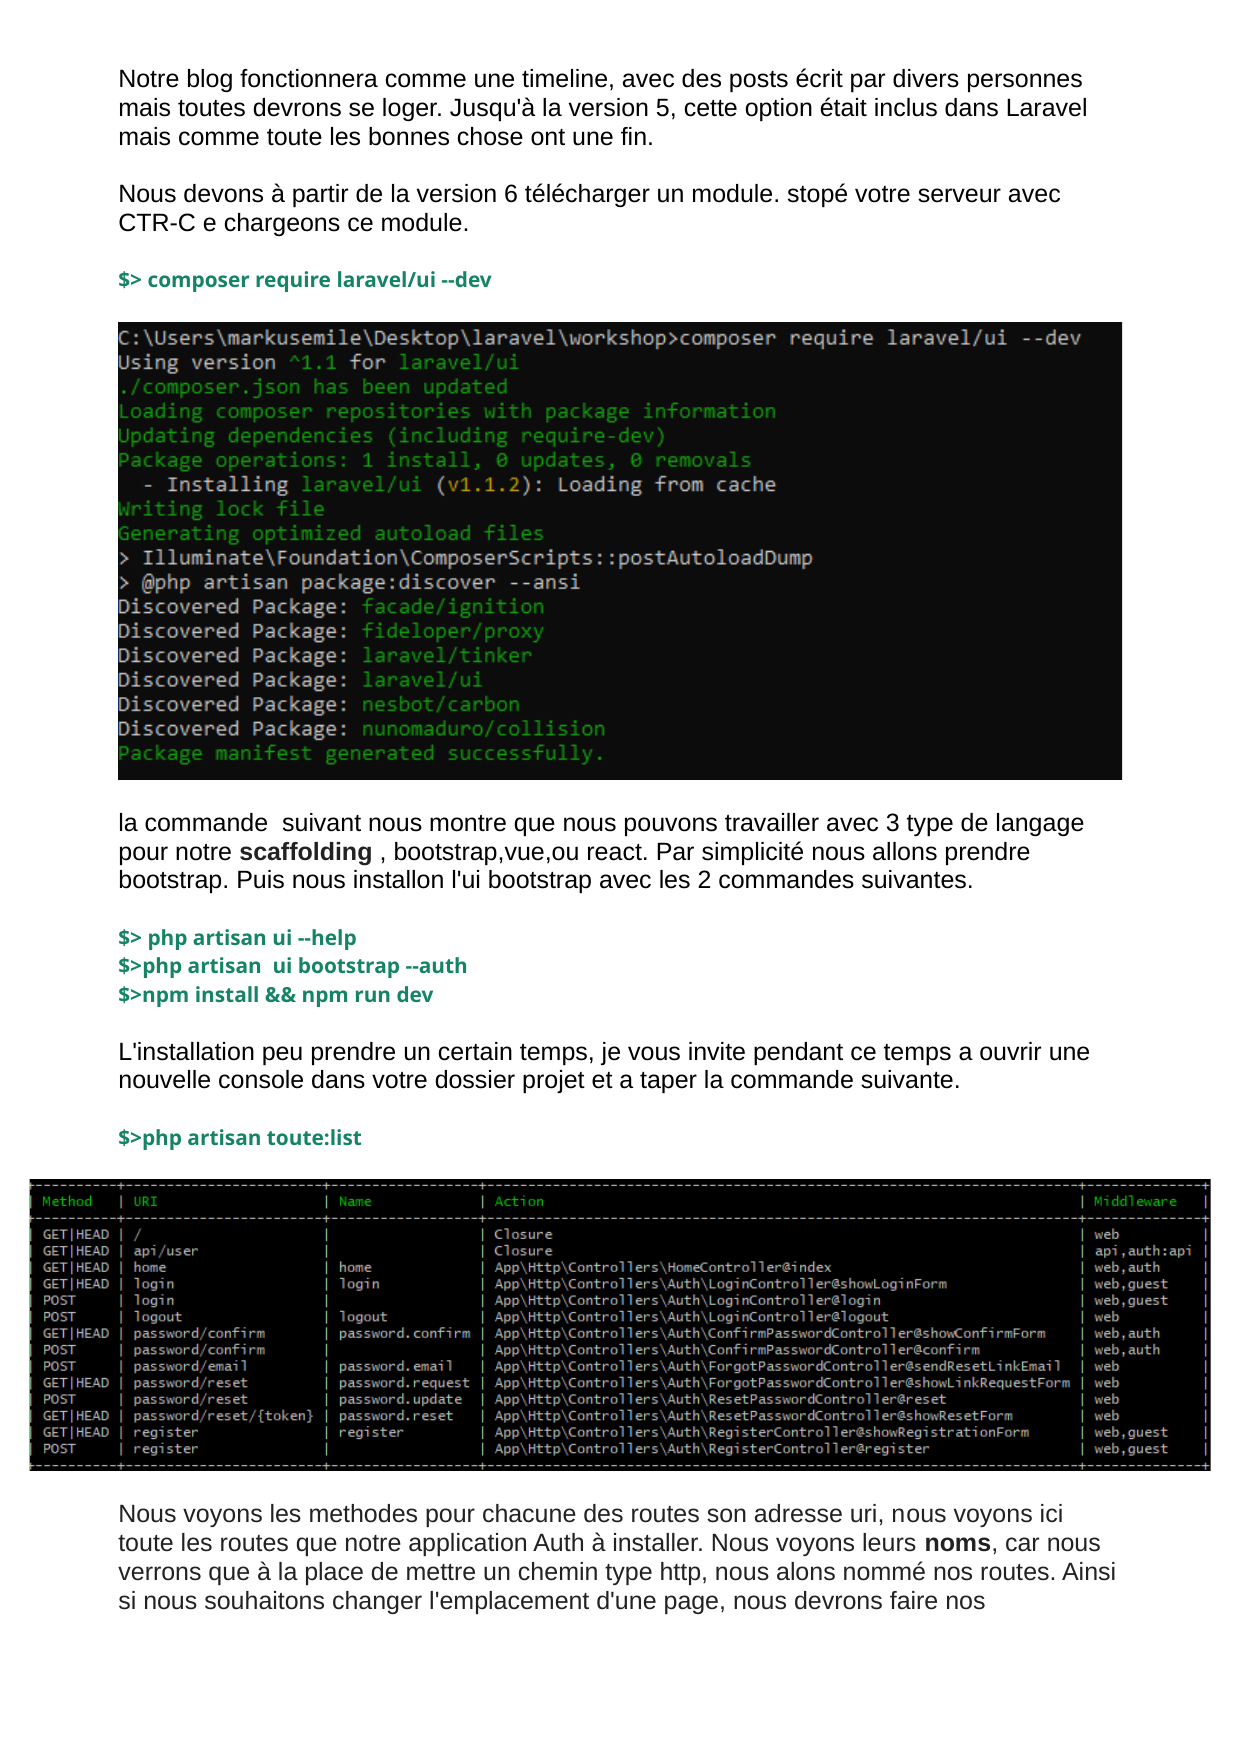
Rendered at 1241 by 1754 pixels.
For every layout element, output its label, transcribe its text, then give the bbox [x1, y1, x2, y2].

text $>php artisan toute:list [118, 1123, 1122, 1151]
text la commande suivant nous montre que nous pouvons travailler avec 3 type de langage pour notre scaffolding , bootstrap,vue,ou react. Par simplicité nous allons prendre bootstrap. Puis nous installon l'ui bootstrap avec les 2 commandes suivantes. [118, 808, 1122, 894]
text $>php artisan ui bootstrap --auth [118, 951, 1122, 980]
text Notre blog fonctionnera comme une timeline, avec des posts écrit par divers personnes mais toutes devrons se loger. Jusqu'à la version 5, cette option était inclus dans Laravel mais comme toute les bonnes chose ont une fin. [118, 64, 1122, 151]
text Nous voyons les methodes pour chacune des routes son adresse uri, nous voyons ici toute les routes que notre application Auth à installer. Nous voyons leurs noms, car nous verrons que à la place de mettre un chemin type http, nous alons nommé nos routes. Ainsi si nous souhaitons changer l'emplacement d'une page, nous devrons faire nos [118, 1471, 1122, 1614]
picture [118, 322, 1123, 780]
picture [29, 1179, 1211, 1471]
text $> php artisan ui --help [118, 923, 1122, 951]
text L'installation peu prendre un certain temps, je vous invite pendant ce temps a ouvrir une nouvelle console dans votre dossier projet et a taper la commande suivante. [118, 1037, 1122, 1094]
text $> composer require laravel/ui --dev [118, 266, 1122, 294]
text Nous devons à partir de la version 6 télécharger un module. stopé votre serveur avec CTR-C e chargeons ce module. [118, 179, 1122, 237]
text $>npm install && npm run dev [118, 980, 1122, 1008]
